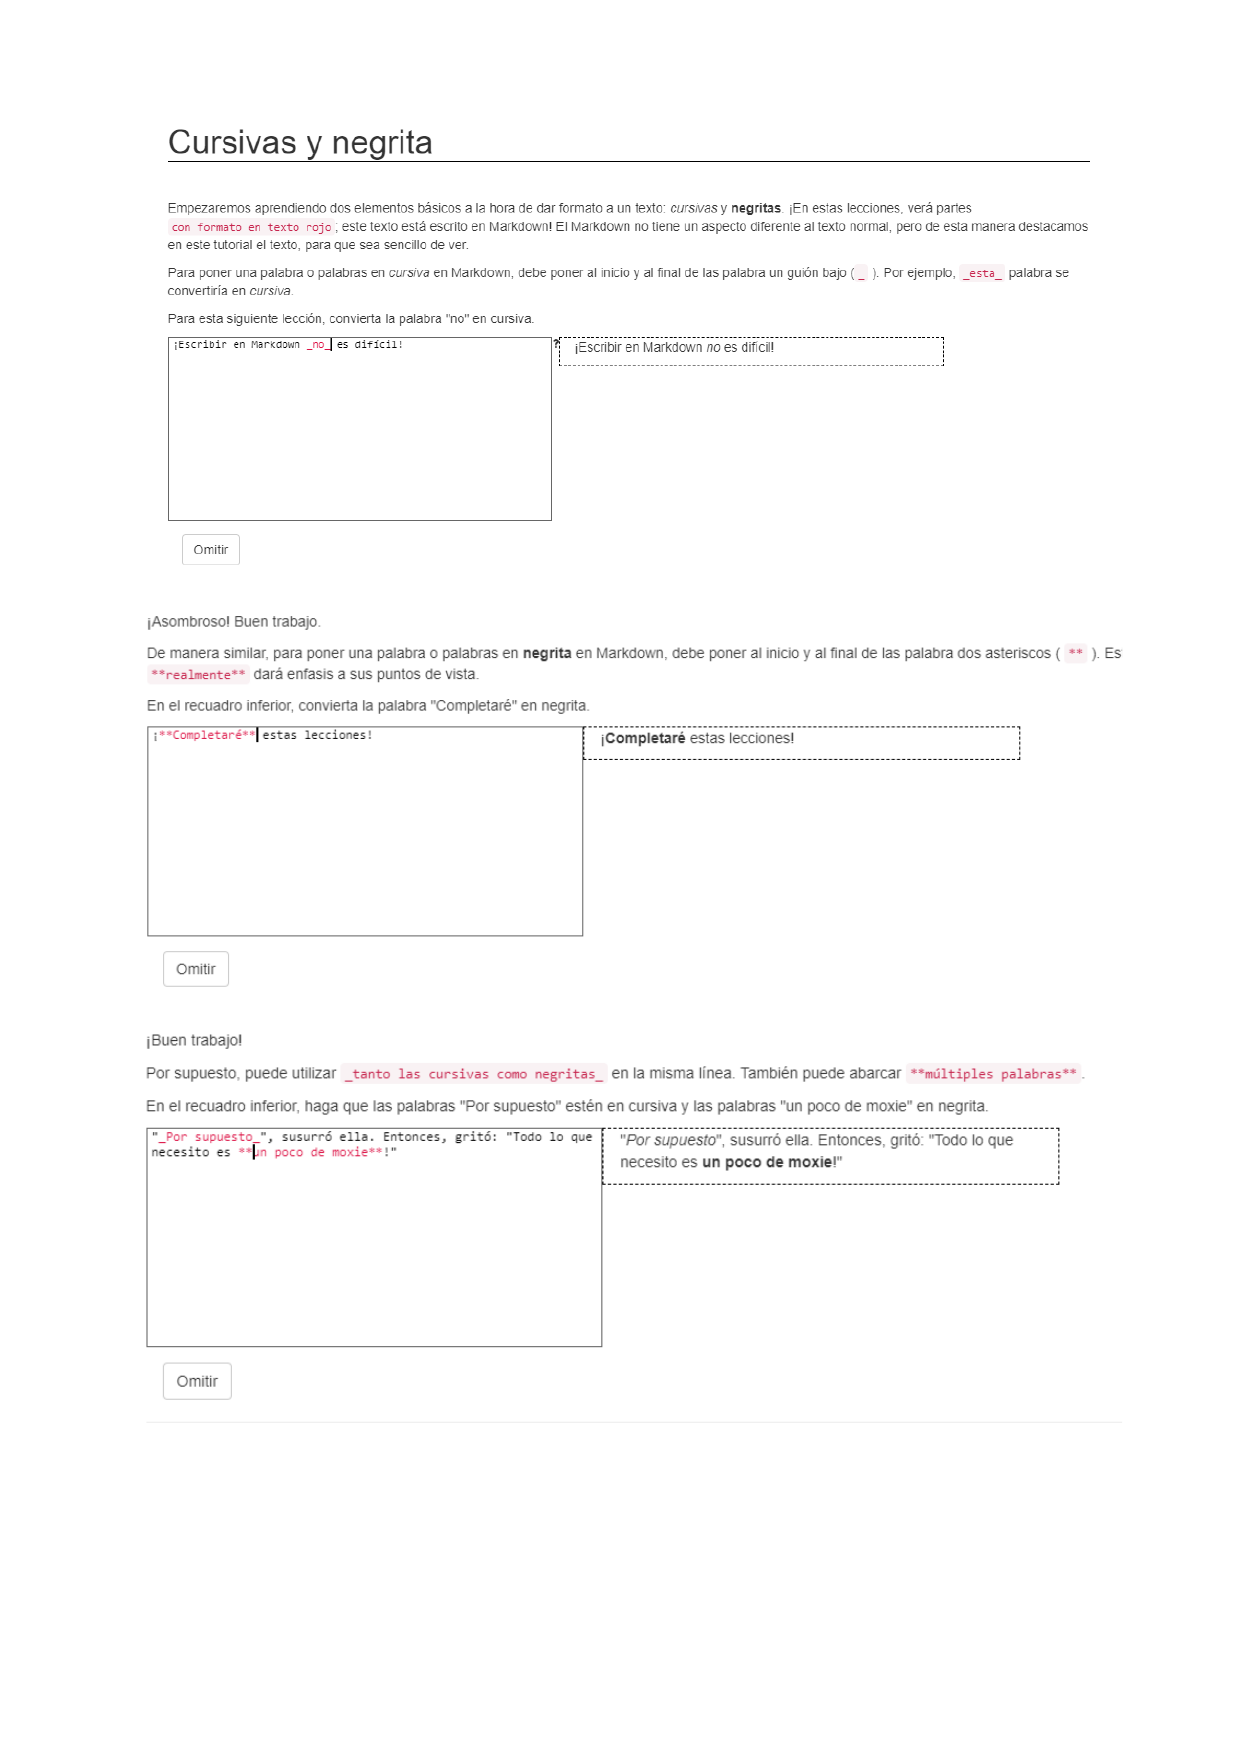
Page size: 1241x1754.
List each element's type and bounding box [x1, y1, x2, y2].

picture [118, 1017, 1123, 1435]
picture [118, 593, 1123, 990]
picture [118, 118, 1123, 565]
